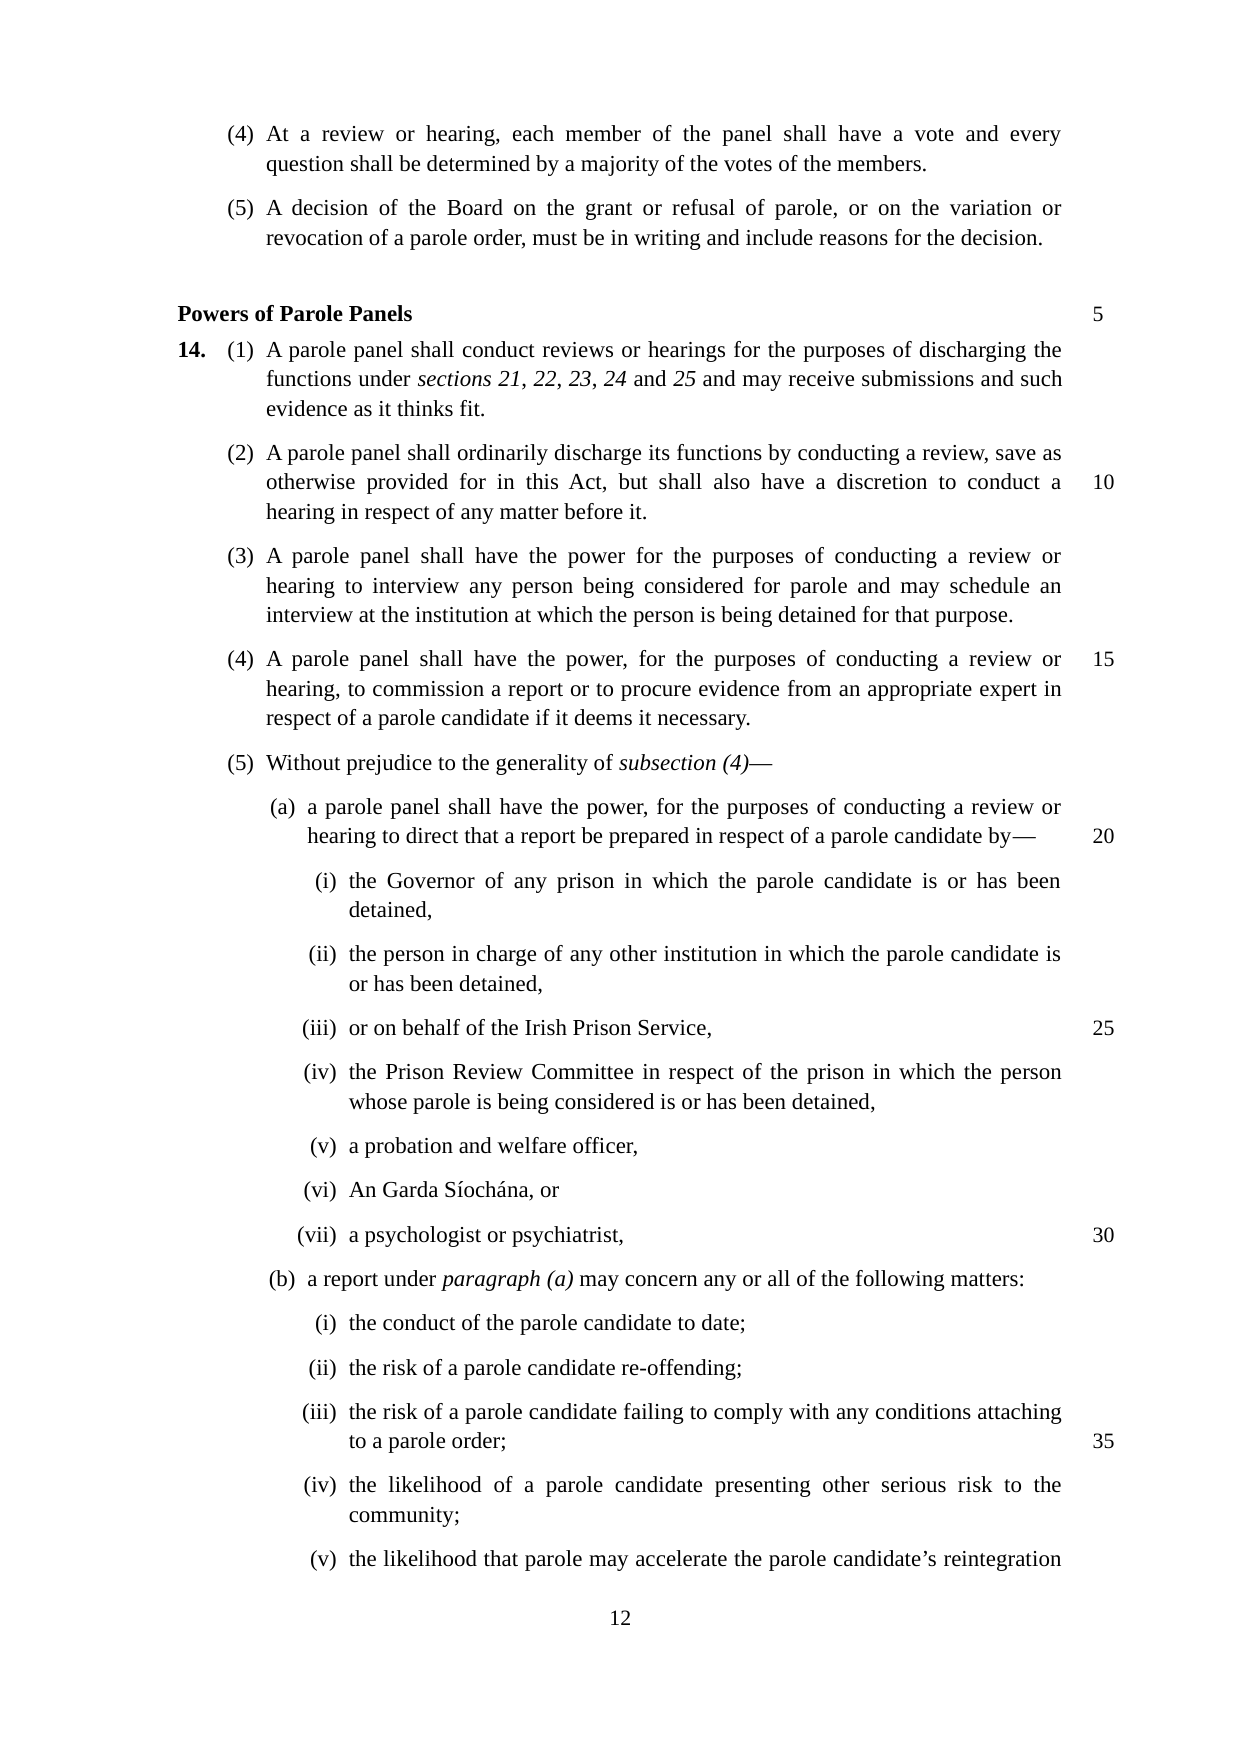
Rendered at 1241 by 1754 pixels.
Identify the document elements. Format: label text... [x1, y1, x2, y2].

text 14. (1) A parole panel shall conduct reviews or hearings for the purposes of discharging the functions under sections 21, 22, 23, 24 and 25 and may receive submissions and such evidence as it thinks fit. [177, 333, 1063, 422]
text (vii) a psychologist or psychiatrist, [177, 1218, 1063, 1248]
text (5) A decision of the Board on the grant or refusal of parole, or on the variation or revocation of a parole order, must be in writing and include reasons for the decision. [177, 192, 1063, 251]
text Powers of Parole Panels [177, 298, 1063, 328]
text (iv) the Prison Review Committee in respect of the prison in which the person whose parole is being considered is or has been detained, [177, 1056, 1063, 1115]
text (a) a parole panel shall have the power, for the purposes of conducting a review or hearing to direct that a report be prepared in respect of a parole candidate by⁠— [177, 791, 1063, 850]
text (4) At a review or hearing, each member of the panel shall have a vote and every question shall be determined by a majority of the votes of the members. [177, 118, 1063, 177]
text (5) Without prejudice to the generality of subsection (4)⁠— [177, 746, 1063, 776]
text (ii) the risk of a parole candidate re-offending; [177, 1351, 1063, 1381]
text (b) a report under paragraph (a) may concern any or all of the following matters: [177, 1263, 1063, 1292]
text (vi) An Garda Síochána, or [177, 1174, 1063, 1204]
text (iii) the risk of a parole candidate failing to comply with any conditions attaching to a parole order; [177, 1396, 1063, 1454]
text (v) the likelihood that parole may accelerate the parole candidate’s reintegration [177, 1543, 1063, 1573]
text (iv) the likelihood of a parole candidate presenting other serious risk to the community; [177, 1469, 1063, 1528]
text (i) the conduct of the parole candidate to date; [177, 1307, 1063, 1337]
text (iii) or on behalf of the Irish Prison Service, [177, 1012, 1063, 1041]
text (2) A parole panel shall ordinarily discharge its functions by conducting a review, save as otherwise provided for in this Act, but shall also have a discretion to conduct a hearing in respect of any matter before it. [177, 437, 1063, 525]
text (ii) the person in charge of any other institution in which the parole candidate is or has been detained, [177, 938, 1063, 997]
text (4) A parole panel shall have the power, for the purposes of conducting a review or hearing, to commission a report or to procure evidence from an appropriate expert in respect of a parole candidate if it deems it necessary. [177, 643, 1063, 732]
text (v) a probation and welfare officer, [177, 1130, 1063, 1159]
text (3) A parole panel shall have the power for the purposes of conducting a review or hearing to interview any person being considered for parole and may schedule an interview at the institution at which the person is being detained for that purpose. [177, 540, 1063, 628]
text (i) the Governor of any prison in which the parole candidate is or has been detained, [177, 864, 1063, 923]
